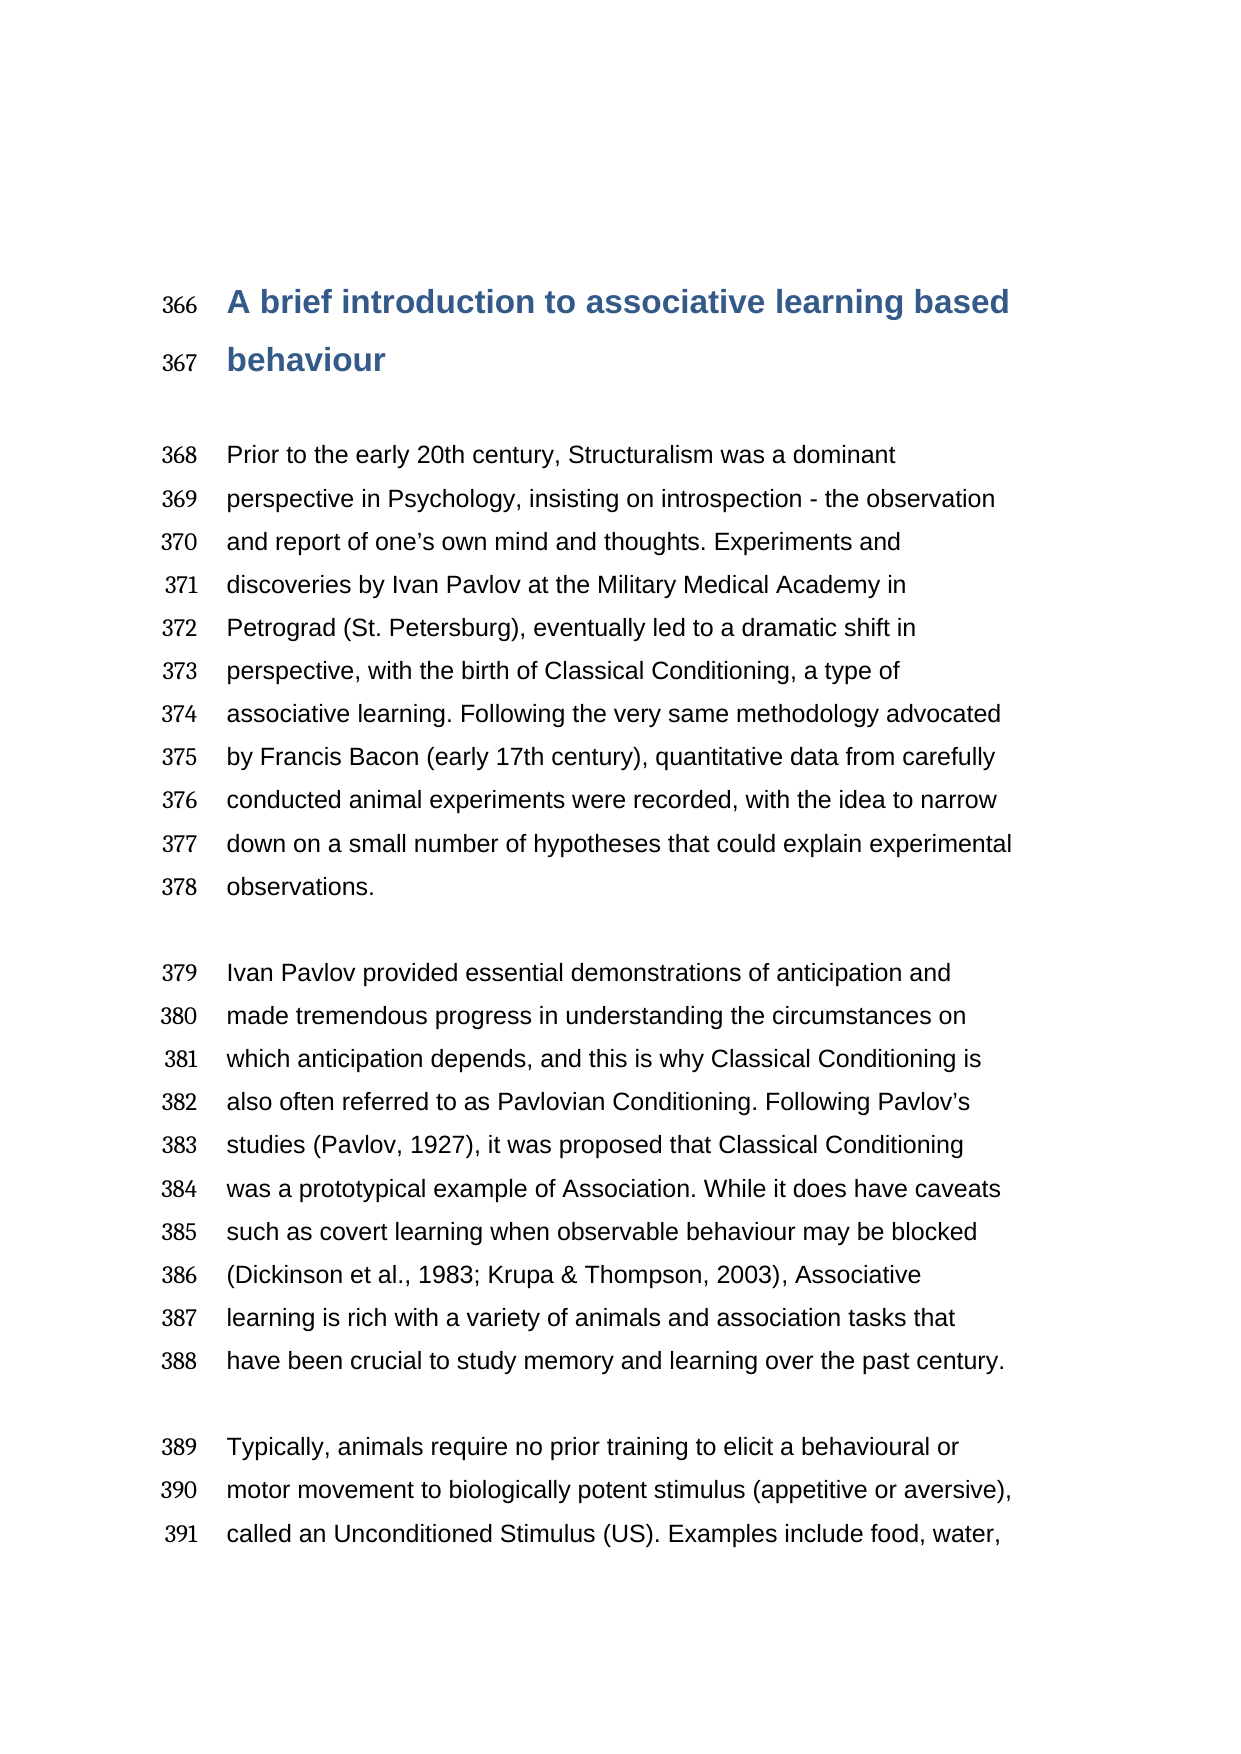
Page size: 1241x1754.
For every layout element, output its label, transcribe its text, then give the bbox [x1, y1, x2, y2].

text Prior to the early 20th century, Structuralism was a dominant perspective in Psychology, insisting on introspection - the observation and report of one’s own mind and thoughts. Experiments and discoveries by Ivan Pavlov at the Military Medical Academy in Petrograd (St. Petersburg), eventually led to a dramatic shift in perspective, with the birth of Classical Conditioning, a type of associative learning. Following the very same methodology advocated by Francis Bacon (early 17th century), quantitative data from carefully conducted animal experiments were recorded, with the idea to narrow down on a small number of hypotheses that could explain experimental observations. [226, 440, 1014, 900]
subtitle A brief introduction to associative learning based behaviour [226, 282, 1014, 378]
text Ivan Pavlov provided essential demonstrations of anticipation and made tremendous progress in understanding the circumstances on which anticipation depends, and this is why Classical Conditioning is also often referred to as Pavlovian Conditioning. Following Pavlov’s studies (Pavlov, 1927)⁠, it was proposed that Classical Conditioning was a prototypical example of Association. While it does have caveats such as covert learning when observable behaviour may be blocked (Dickinson et al., 1983; Krupa & Thompson, 2003)⁠, Associative learning is rich with a variety of animals and association tasks that have been crucial to study memory and learning over the past century. [226, 958, 1014, 1375]
text Typically, animals require no prior training to elicit a behavioural or motor movement to biologically potent stimulus (appetitive or aversive), called an Unconditioned Stimulus (US). Examples include food, water, [226, 1432, 1014, 1547]
